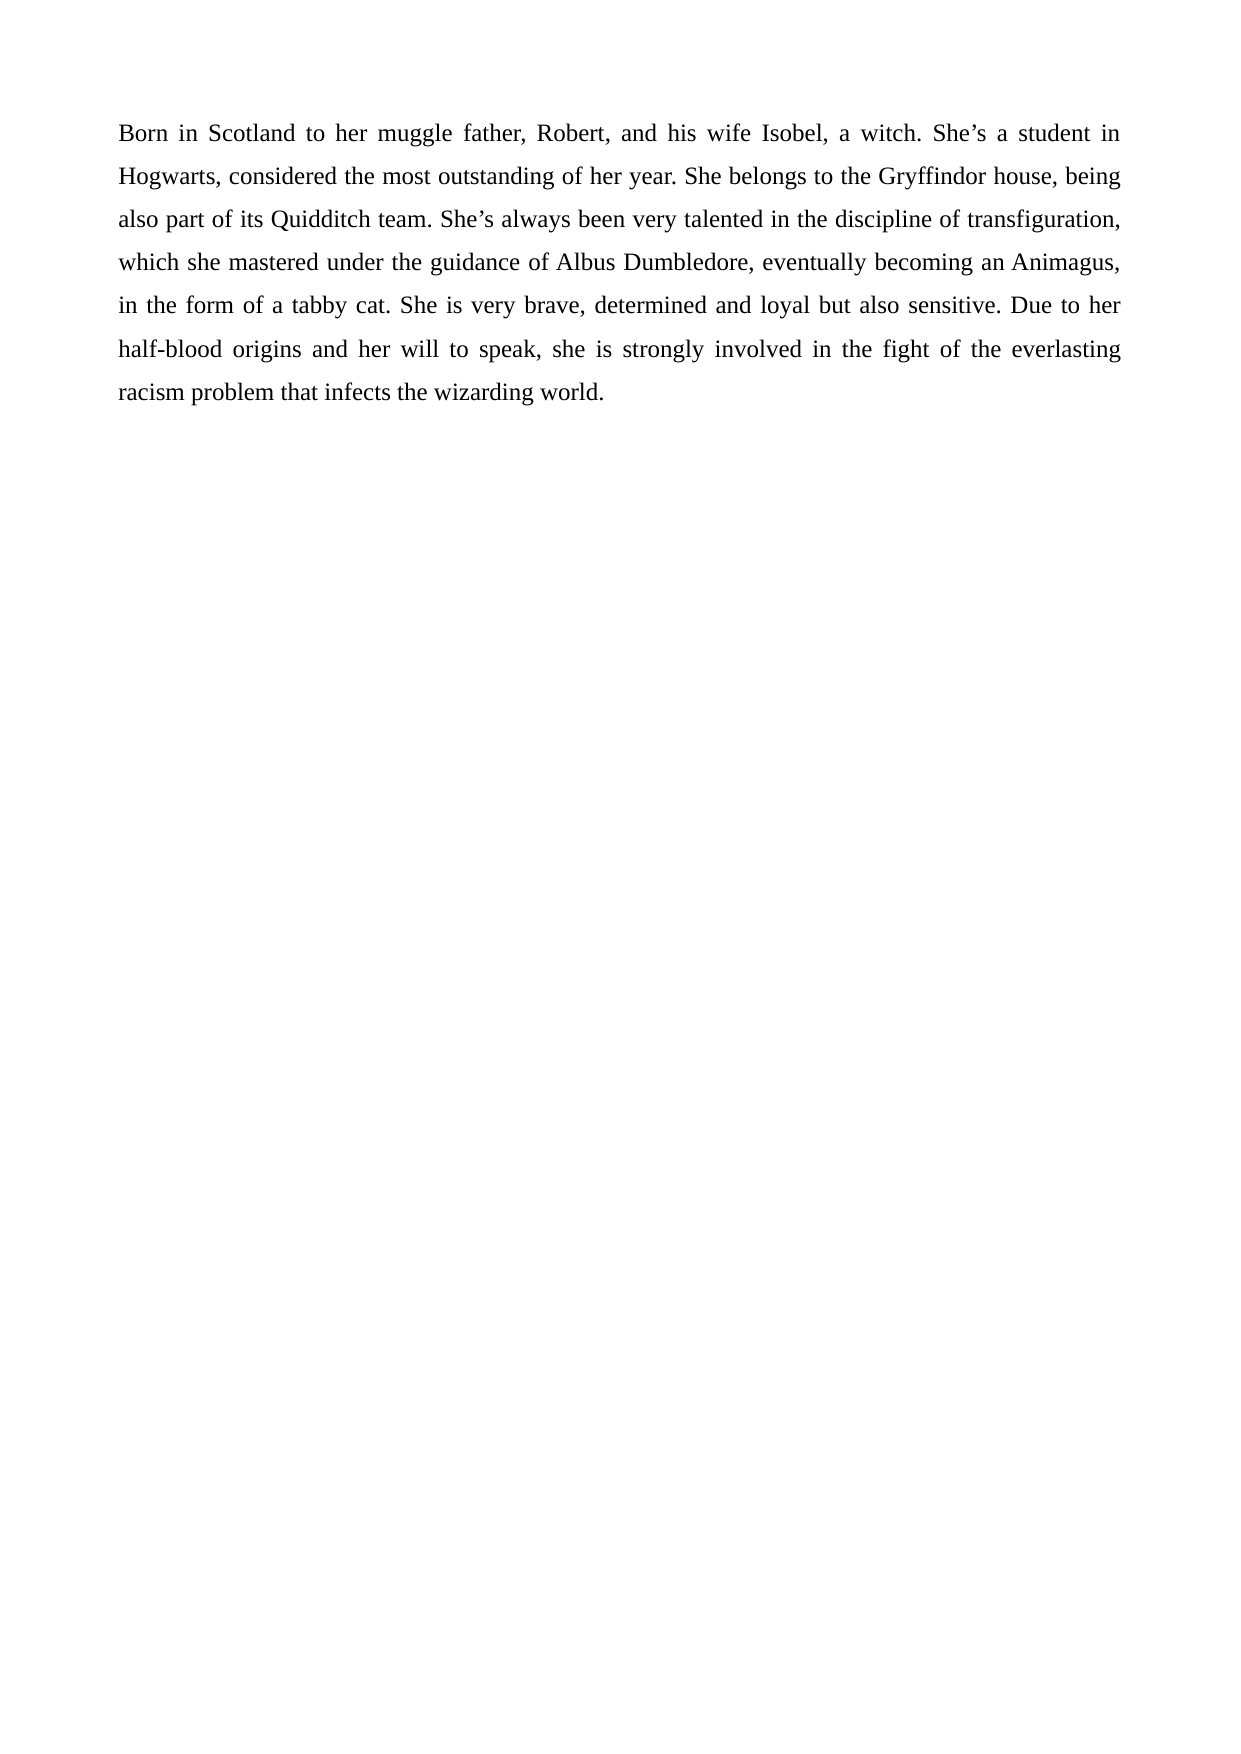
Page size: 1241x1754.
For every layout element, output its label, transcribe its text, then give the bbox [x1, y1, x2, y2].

text Born in Scotland to her muggle father, Robert, and his wife Isobel, a witch. She’s a student in Hogwarts, considered the most outstanding of her year. She belongs to the Gryffindor house, being also part of its Quidditch team. She’s always been very talented in the discipline of transfiguration, which she mastered under the guidance of Albus Dumbledore, eventually becoming an Animagus, in the form of a tabby cat. She is very brave, determined and loyal but also sensitive. Due to her half-blood origins and her will to speak, she is strongly involved in the fight of the everlasting racism problem that infects the wizarding world. [118, 118, 1122, 406]
